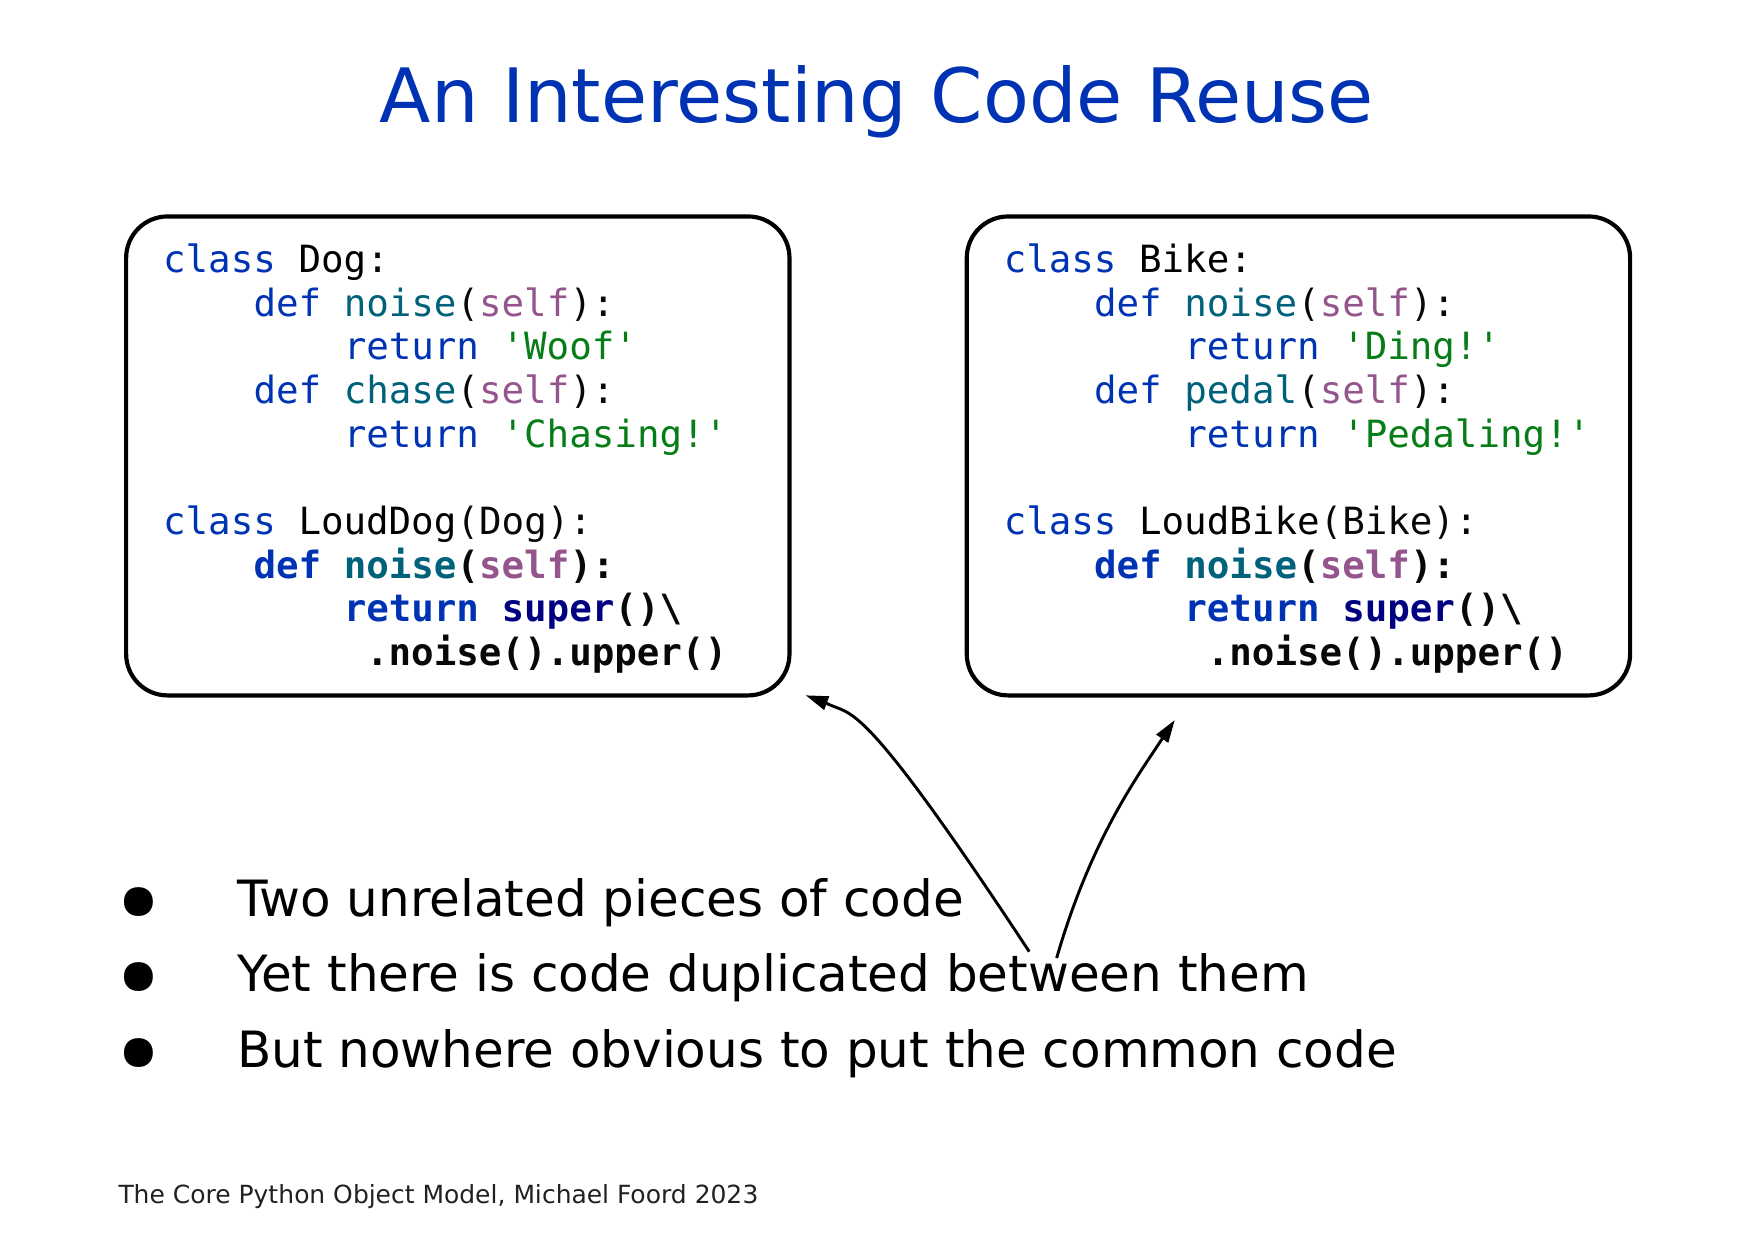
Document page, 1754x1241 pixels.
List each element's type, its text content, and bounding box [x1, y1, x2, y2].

list But nowhere obvious to put the common code [118, 1021, 1636, 1079]
list [1068, 869, 1636, 928]
list Two unrelated pieces of code [118, 869, 1011, 928]
list [977, 869, 1086, 928]
text An Interesting Code Reuse [118, 53, 1636, 140]
list Yet there is code duplicated between them [118, 945, 1636, 1004]
